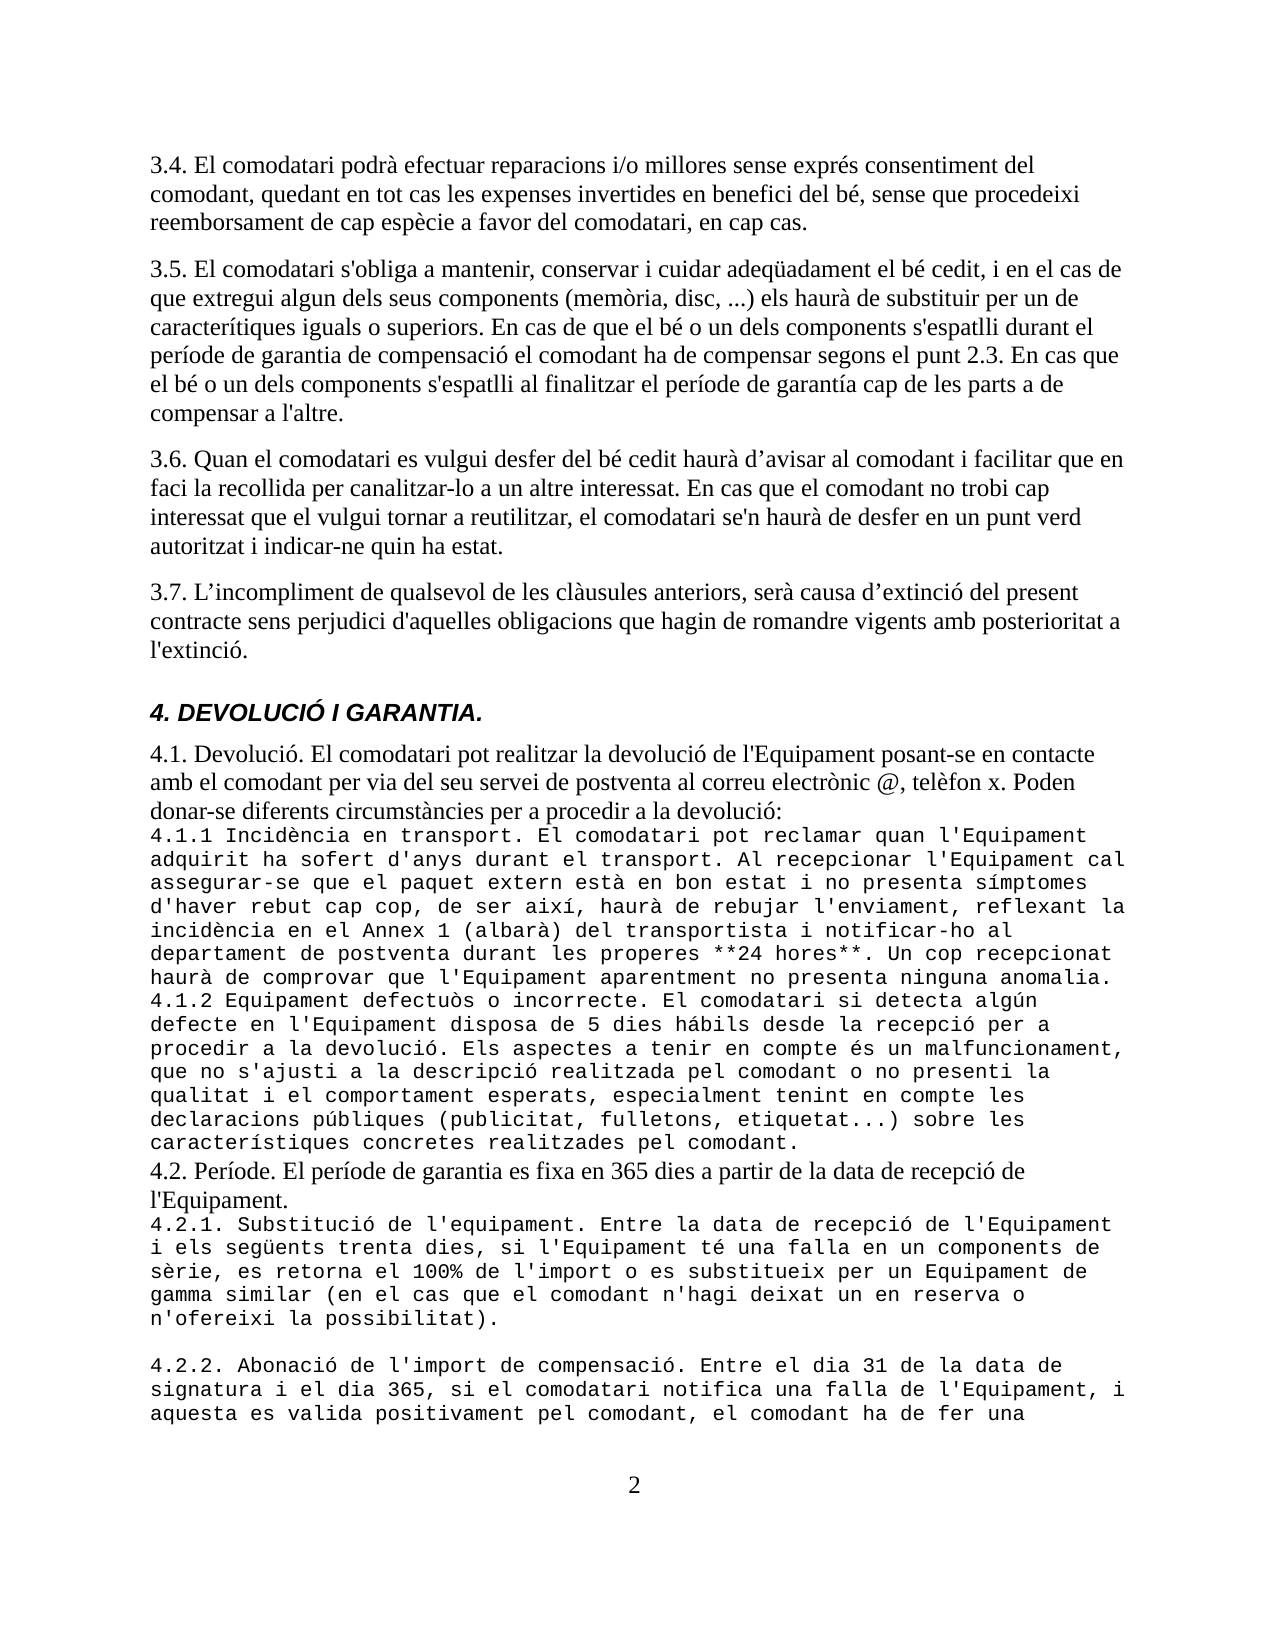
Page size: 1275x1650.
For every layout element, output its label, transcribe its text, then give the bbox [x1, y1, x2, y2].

text 4.1. Devolució. El comodatari pot realitzar la devolució de l'Equipament posant-se en contacte amb el comodant per via del seu servei de postventa al correu electrònic @, telèfon x. Poden donar-se diferents circumstàncies per a procedir a la devolució: [150, 739, 1125, 825]
text 4.1.1 Incidència en transport. El comodatari pot reclamar quan l'Equipament adquirit ha sofert d'anys durant el transport. Al recepcionar l'Equipament cal assegurar-se que el paquet extern està en bon estat i no presenta símptomes d'haver rebut cap cop, de ser així, haurà de rebujar l'enviament, reflexant la incidència en el Annex 1 (albarà) del transportista i notificar-ho al departament de postventa durant les properes **24 hores**. Un cop recepcionat haurà de comprovar que l'Equipament aparentment no presenta ninguna anomalia. [150, 825, 1125, 991]
text 4.1.2 Equipament defectuòs o incorrecte. El comodatari si detecta algún defecte en l'Equipament disposa de 5 dies hábils desde la recepció per a procedir a la devolució. Els aspectes a tenir en compte és un malfuncionament, que no s'ajusti a la descripció realitzada pel comodant o no presenti la qualitat i el comportament esperats, especialment tenint en compte les declaracions públiques (publicitat, fulletons, etiquetat...) sobre les característiques concretes realitzades pel comodant. [150, 991, 1125, 1156]
text 3.4. El comodatari podrà efectuar reparacions i/o millores sense exprés consentiment del comodant, quedant en tot cas les expenses invertides en benefici del bé, sense que procedeixi reemborsament de cap espècie a favor del comodatari, en cap cas. [150, 150, 1125, 236]
subtitle 4. DEVOLUCIÓ I GARANTIA. [150, 698, 1125, 726]
text 3.7. L’incompliment de qualsevol de les clàusules anteriors, serà causa d’extinció del present contracte sens perjudici d'aquelles obligacions que hagin de romandre vigents amb posterioritat a l'extinció. [150, 577, 1125, 664]
text 4.2.2. Abonació de l'import de compensació. Entre el dia 31 de la data de signatura i el dia 365, si el comodatari notifica una falla de l'Equipament, i aquesta es valida positivament pel comodant, el comodant ha de fer una [150, 1355, 1125, 1426]
text 4.2. Període. El període de garantia es fixa en 365 dies a partir de la data de recepció de l'Equipament. [150, 1156, 1125, 1213]
text 3.6. Quan el comodatari es vulgui desfer del bé cedit haurà d’avisar al comodant i facilitar que en faci la recollida per canalitzar-lo a un altre interessat. En cas que el comodant no trobi cap interessat que el vulgui tornar a reutilitzar, el comodatari se'n haurà de desfer en un punt verd autoritzat i indicar-ne quin ha estat. [150, 444, 1125, 559]
text 3.5. El comodatari s'obliga a mantenir, conservar i cuidar adeqüadament el bé cedit, i en el cas de que extregui algun dels seus components (memòria, disc, ...) els haurà de substituir per un de caracterítiques iguals o superiors. En cas de que el bé o un dels components s'espatlli durant el període de garantia de compensació el comodant ha de compensar segons el punt 2.3. En cas que el bé o un dels components s'espatlli al finalitzar el període de garantía cap de les parts a de compensar a l'altre. [150, 254, 1125, 427]
text 4.2.1. Substitució de l'equipament. Entre la data de recepció de l'Equipament i els següents trenta dies, si l'Equipament té una falla en un components de sèrie, es retorna el 100% de l'import o es substitueix per un Equipament de gamma similar (en el cas que el comodant n'hagi deixat un en reserva o n'ofereixi la possibilitat). [150, 1213, 1125, 1332]
